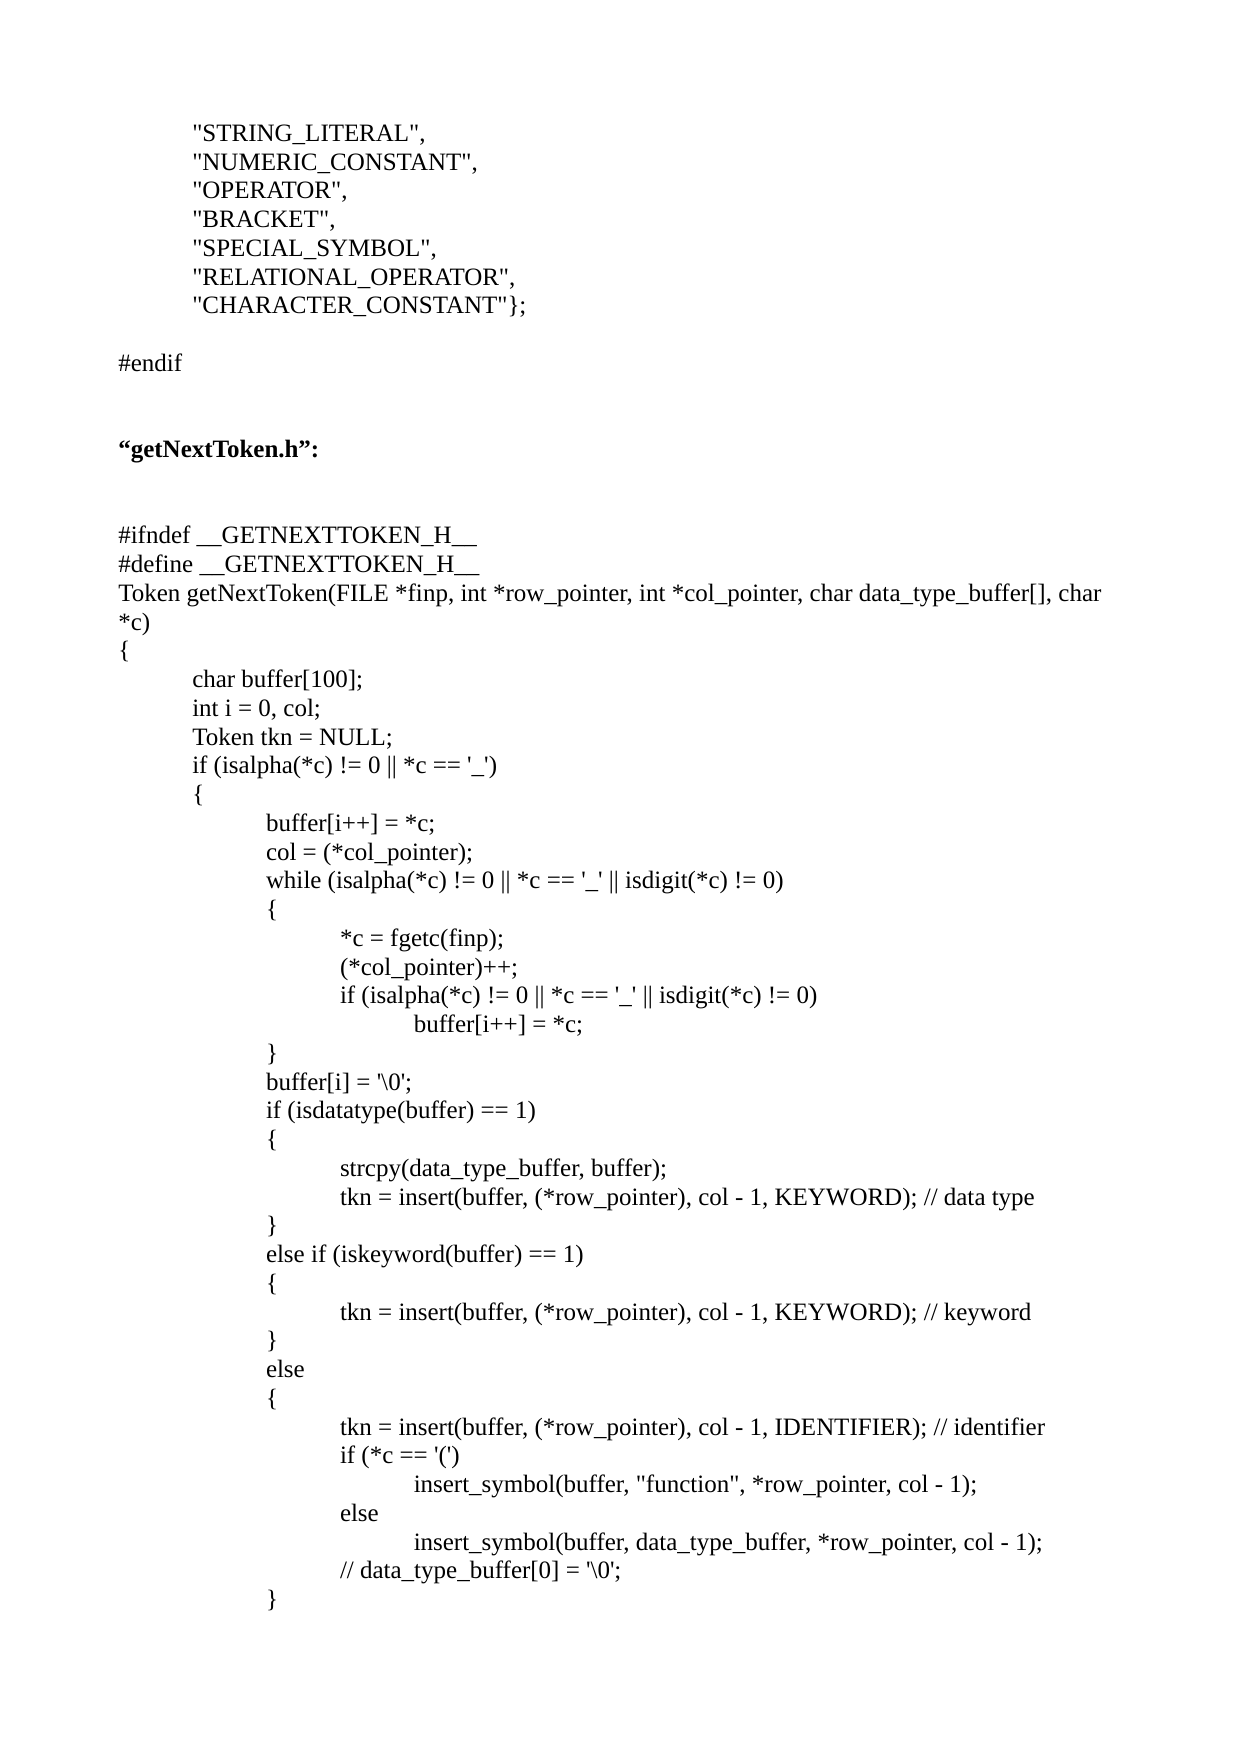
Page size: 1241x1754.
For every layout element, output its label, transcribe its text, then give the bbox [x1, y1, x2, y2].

text if (isalpha(*c) != 0 || *c == '_' || isdigit(*c) != 0) [118, 981, 1122, 1009]
text tkn = insert(buffer, (*row_pointer), col - 1, KEYWORD); // keyword [118, 1297, 1122, 1326]
text buffer[i++] = *c; [118, 1009, 1122, 1038]
text } [118, 1038, 1122, 1067]
text (*col_pointer)++; [118, 952, 1122, 981]
text col = (*col_pointer); [118, 837, 1122, 866]
text } [118, 1211, 1122, 1239]
text #ifndef __GETNEXTTOKEN_H__ [118, 521, 1122, 549]
text { [118, 1268, 1122, 1297]
text // data_type_buffer[0] = '\0'; [118, 1556, 1122, 1584]
text #define __GETNEXTTOKEN_H__ [118, 549, 1122, 578]
text "STRING_LITERAL", [118, 118, 1122, 147]
text if (isalpha(*c) != 0 || *c == '_') [118, 751, 1122, 779]
text int i = 0, col; [118, 693, 1122, 722]
text “getNextToken.h”: [118, 434, 1122, 463]
text { [118, 1383, 1122, 1412]
text "CHARACTER_CONSTANT"}; [118, 291, 1122, 319]
text "BRACKET", [118, 204, 1122, 233]
text tkn = insert(buffer, (*row_pointer), col - 1, KEYWORD); // data type [118, 1182, 1122, 1211]
text else if (iskeyword(buffer) == 1) [118, 1239, 1122, 1268]
text else [118, 1498, 1122, 1527]
text if (isdatatype(buffer) == 1) [118, 1096, 1122, 1124]
text *c = fgetc(finp); [118, 923, 1122, 952]
text } [118, 1326, 1122, 1354]
text buffer[i++] = *c; [118, 808, 1122, 837]
text { [118, 894, 1122, 923]
text else [118, 1354, 1122, 1383]
text char buffer[100]; [118, 664, 1122, 693]
text } [118, 1584, 1122, 1613]
text { [118, 779, 1122, 808]
text insert_symbol(buffer, data_type_buffer, *row_pointer, col - 1); [118, 1527, 1122, 1556]
text "SPECIAL_SYMBOL", [118, 233, 1122, 262]
text "OPERATOR", [118, 176, 1122, 204]
text buffer[i] = '\0'; [118, 1067, 1122, 1096]
text { [118, 636, 1122, 664]
text "NUMERIC_CONSTANT", [118, 147, 1122, 176]
text Token getNextToken(FILE *finp, int *row_pointer, int *col_pointer, char data_type_buffer[], char *c) [118, 578, 1122, 636]
text strcpy(data_type_buffer, buffer); [118, 1153, 1122, 1182]
text insert_symbol(buffer, "function", *row_pointer, col - 1); [118, 1469, 1122, 1498]
text "RELATIONAL_OPERATOR", [118, 262, 1122, 291]
text Token tkn = NULL; [118, 722, 1122, 751]
text #endif [118, 348, 1122, 377]
text { [118, 1124, 1122, 1153]
text tkn = insert(buffer, (*row_pointer), col - 1, IDENTIFIER); // identifier [118, 1412, 1122, 1441]
text if (*c == '(') [118, 1441, 1122, 1469]
text while (isalpha(*c) != 0 || *c == '_' || isdigit(*c) != 0) [118, 866, 1122, 894]
